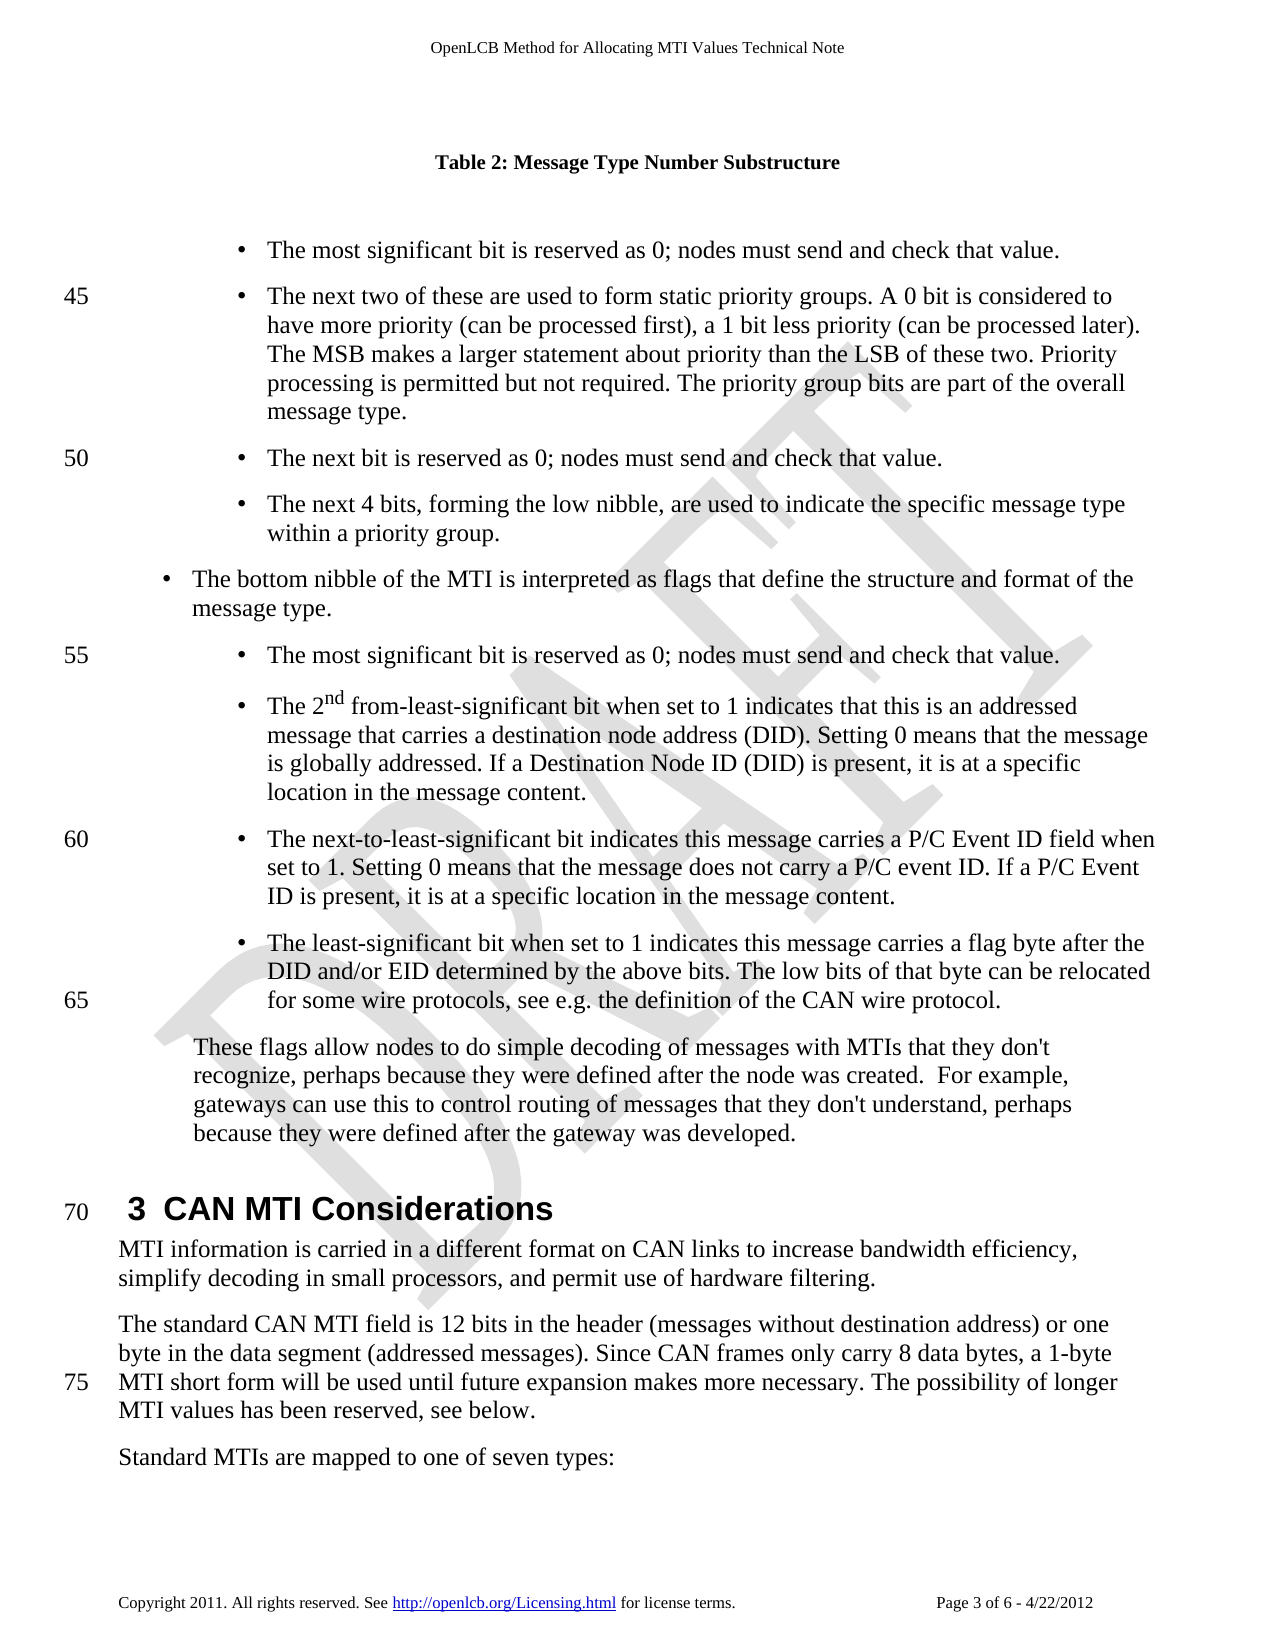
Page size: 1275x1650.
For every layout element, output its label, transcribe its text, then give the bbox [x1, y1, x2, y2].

list The 2nd from-least-significant bit when set to 1 indicates that this is an addressed message that carries a destination node address (DID). Setting 0 means that the message is globally addressed. If a Destination Node ID (DID) is present, it is at a specific location in the message content. [577, 686, 866, 806]
list The most significant bit is reserved as 0; nodes must send and check that value. [237, 235, 1157, 264]
list The most significant bit is reserved as 0; nodes must send and check that value. [1072, 640, 1157, 668]
list The most significant bit is reserved as 0; nodes must send and check that value. [743, 640, 813, 668]
text These flags allow nodes to do simple decoding of messages with MTIs that they don't recognize, perhaps because they were defined after the node was created. For example, gateways can use this to control routing of messages that they don't understand, perhaps because they were defined after the gateway was developed. [228, 1032, 482, 1147]
list The most significant bit is reserved as 0; nodes must send and check that value. [237, 640, 728, 668]
list The next bit is reserved as 0; nodes must send and check that value. [759, 443, 833, 472]
subtitle CAN MTI Considerations [385, 1189, 493, 1228]
list The next-to-least-significant bit indicates this message carries a P/C Event ID field when set to 1. Setting 0 means that the message does not carry a P/C event ID. If a P/C Event ID is present, it is at a specific location in the message content. [366, 828, 510, 910]
subtitle CAN MTI Considerations [118, 1189, 381, 1228]
list The next-to-least-significant bit indicates this message carries a P/C Event ID field when set to 1. Setting 0 means that the message does not carry a P/C event ID. If a P/C Event ID is present, it is at a specific location in the message content. [237, 824, 373, 910]
list The next 4 bits, forming the low nibble, are used to indicate the specific message type within a priority group. [893, 489, 1157, 547]
list The next 4 bits, forming the low nibble, are used to indicate the specific message type within a priority group. [681, 511, 767, 547]
list The most significant bit is reserved as 0; nodes must send and check that value. [845, 640, 1029, 668]
list The bottom nibble of the MTI is interpreted as flags that define the structure and format of the message type. [667, 564, 983, 622]
list The next bit is reserved as 0; nodes must send and check that value. [847, 443, 1157, 472]
list The 2nd from-least-significant bit when set to 1 indicates that this is an addressed message that carries a destination node address (DID). Setting 0 means that the message is globally addressed. If a Destination Node ID (DID) is present, it is at a specific location in the message content. [237, 686, 599, 806]
list The next two of these are used to form static priority groups. A 0 bit is considered to have more priority (can be processed first), a 1 bit less priority (can be processed later). The MSB makes a larger statement about priority than the LSB of these two. Priority processing is permitted but not required. The priority group bits are part of the overall message type. [237, 281, 1157, 425]
subtitle CAN MTI Considerations [510, 1189, 1157, 1228]
list The least-significant bit when set to 1 indicates this message carries a flag byte after the DID and/or EID determined by the above bits. The low bits of that byte can be relocated for some wire protocols, see e.g. the definition of the CAN wire protocol. [237, 928, 477, 1014]
list The 2nd from-least-significant bit when set to 1 indicates that this is an addressed message that carries a destination node address (DID). Setting 0 means that the message is globally addressed. If a Destination Node ID (DID) is present, it is at a specific location in the message content. [555, 711, 697, 806]
text These flags allow nodes to do simple decoding of messages with MTIs that they don't recognize, perhaps because they were defined after the node was created. For example, gateways can use this to control routing of messages that they don't understand, perhaps because they were defined after the gateway was developed. [538, 1032, 1157, 1147]
list The next-to-least-significant bit indicates this message carries a P/C Event ID field when set to 1. Setting 0 means that the message does not carry a P/C event ID. If a P/C Event ID is present, it is at a specific location in the message content. [670, 825, 816, 910]
list The next 4 bits, forming the low nibble, are used to indicate the specific message type within a priority group. [727, 489, 908, 547]
text These flags allow nodes to do simple decoding of messages with MTIs that they don't recognize, perhaps because they were defined after the node was created. For example, gateways can use this to control routing of messages that they don't understand, perhaps because they were defined after the gateway was developed. [193, 1041, 300, 1147]
list The bottom nibble of the MTI is interpreted as flags that define the structure and format of the message type. [968, 564, 1157, 622]
text These flags allow nodes to do simple decoding of messages with MTIs that they don't recognize, perhaps because they were defined after the node was created. For example, gateways can use this to control routing of messages that they don't understand, perhaps because they were defined after the gateway was developed. [432, 1032, 584, 1147]
text Standard MTIs are mapped to one of seven types: [118, 1442, 1157, 1471]
text Table 2: Message Type Number Substructure [118, 150, 1157, 174]
list The next 4 bits, forming the low nibble, are used to indicate the specific message type within a priority group. [237, 489, 699, 547]
text MTI information is carried in a different format on CAN links to increase bandwidth efficiency, simplify decoding in small processors, and permit use of hardware filtering. [449, 1234, 1157, 1291]
text MTI information is carried in a different format on CAN links to increase bandwidth efficiency, simplify decoding in small processors, and permit use of hardware filtering. [118, 1234, 428, 1291]
list The least-significant bit when set to 1 indicates this message carries a flag byte after the DID and/or EID determined by the above bits. The low bits of that byte can be relocated for some wire protocols, see e.g. the definition of the CAN wire protocol. [542, 928, 721, 1014]
list The bottom nibble of the MTI is interpreted as flags that define the structure and format of the message type. [162, 564, 682, 622]
list The next-to-least-significant bit indicates this message carries a P/C Event ID field when set to 1. Setting 0 means that the message does not carry a P/C event ID. If a P/C Event ID is present, it is at a specific location in the message content. [780, 824, 1157, 910]
list The next-to-least-significant bit indicates this message carries a P/C Event ID field when set to 1. Setting 0 means that the message does not carry a P/C event ID. If a P/C Event ID is present, it is at a specific location in the message content. [477, 824, 670, 910]
text The standard CAN MTI field is 12 bits in the header (messages without destination address) or one byte in the data segment (addressed messages). Since CAN frames only carry 8 data bytes, a 1-byte MTI short form will be used until future expansion makes more necessary. The possibility of longer MTI values has been reserved, see below. [118, 1309, 1157, 1424]
list The least-significant bit when set to 1 indicates this message carries a flag byte after the DID and/or EID determined by the above bits. The low bits of that byte can be relocated for some wire protocols, see e.g. the definition of the CAN wire protocol. [704, 928, 1157, 1014]
list The next bit is reserved as 0; nodes must send and check that value. [237, 443, 745, 472]
list The 2nd from-least-significant bit when set to 1 indicates that this is an addressed message that carries a destination node address (DID). Setting 0 means that the message is globally addressed. If a Destination Node ID (DID) is present, it is at a specific location in the message content. [798, 686, 1157, 806]
